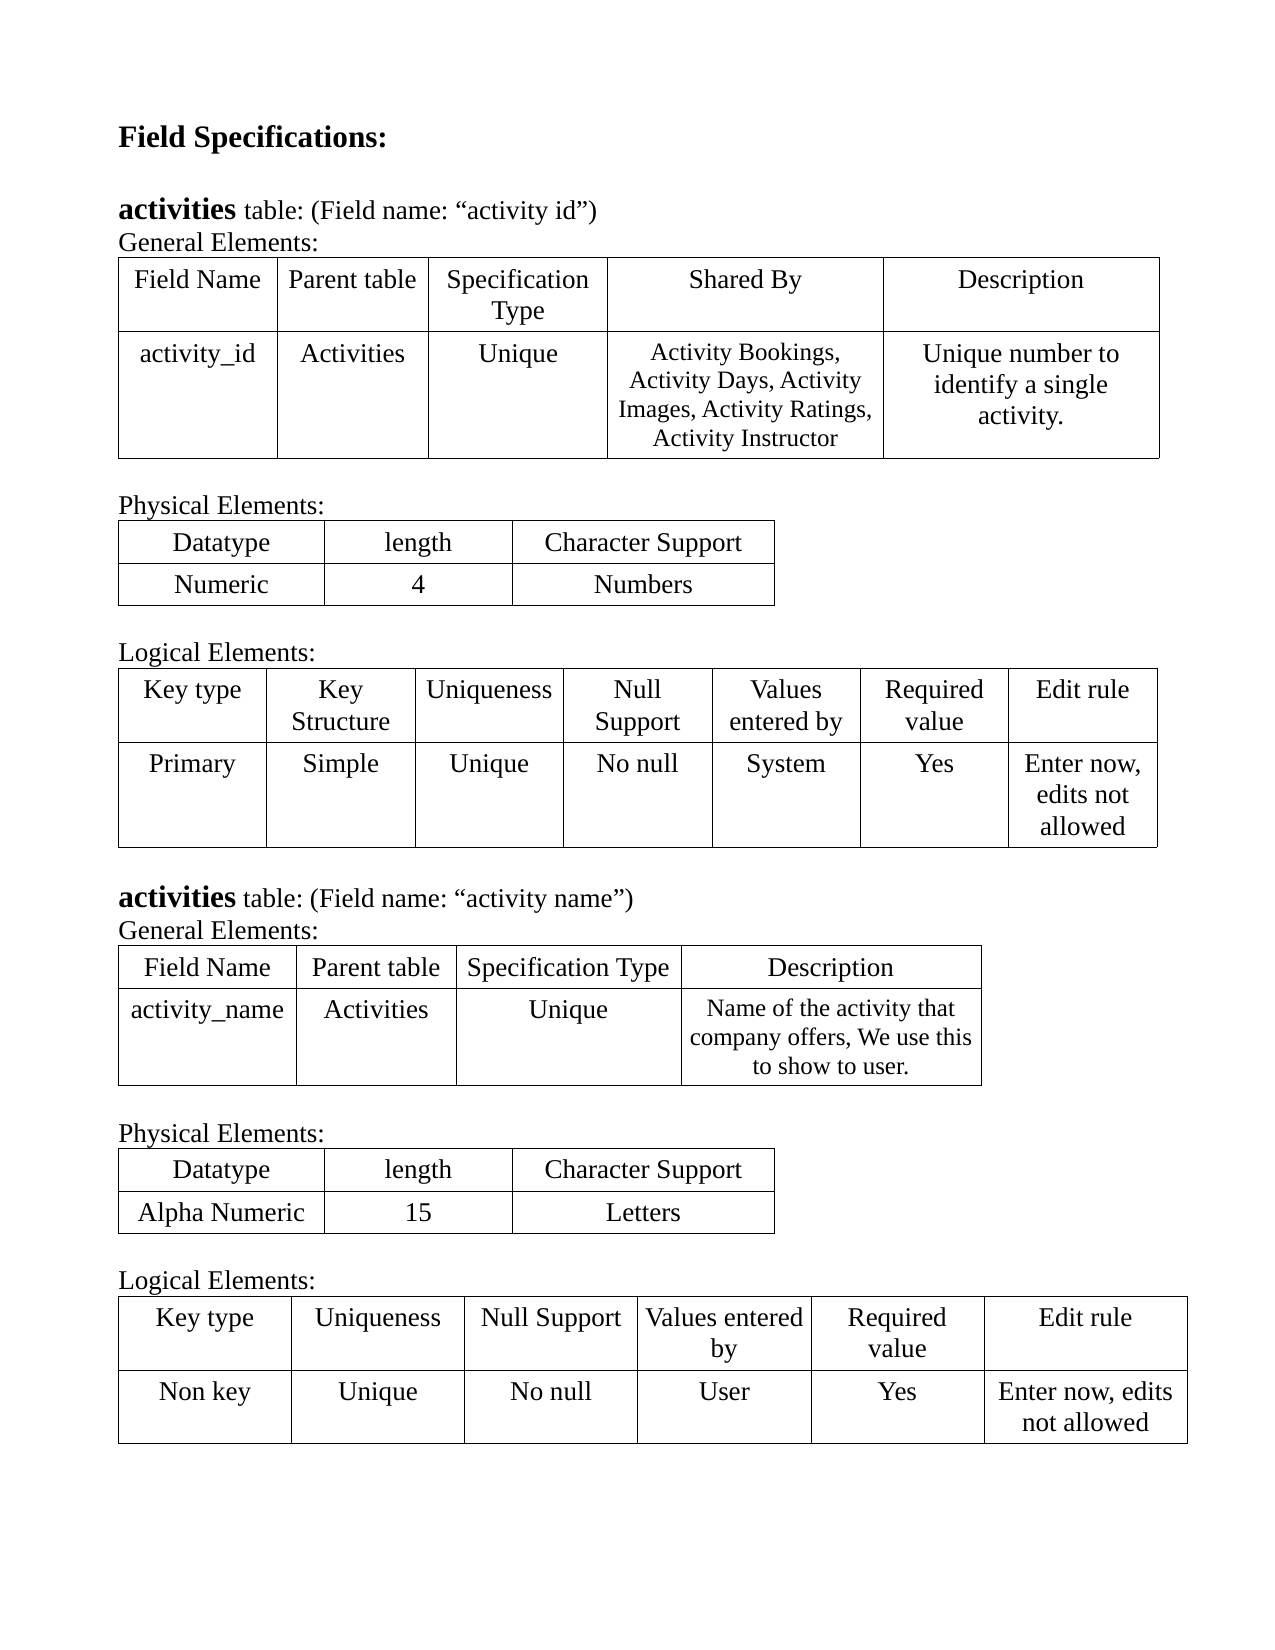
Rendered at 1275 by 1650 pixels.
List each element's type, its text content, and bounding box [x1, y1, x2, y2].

table_header Key type [119, 1297, 291, 1369]
table_header Required value [812, 1297, 984, 1369]
table_header Description [682, 946, 981, 988]
table_cell Unique [429, 332, 607, 457]
table_cell Yes [812, 1371, 984, 1443]
table_cell Simple [267, 743, 415, 847]
table_header Character Support [513, 521, 774, 563]
table_header Datatype [119, 521, 324, 563]
table_cell Unique [457, 989, 681, 1085]
table_header Parent table [297, 946, 456, 988]
table_cell Enter now, edits not allowed [1009, 743, 1157, 847]
table_cell Activities [278, 332, 428, 457]
table_header Values entered by [638, 1297, 811, 1369]
table_cell 4 [325, 564, 512, 605]
table_cell 15 [325, 1192, 512, 1233]
table_cell Enter now, edits not allowed [985, 1371, 1187, 1443]
table_cell Unique [292, 1371, 464, 1443]
table_header Uniqueness [416, 669, 563, 742]
text activities table: (Field name: “activity id”) [118, 190, 1157, 226]
table_cell Yes [861, 743, 1008, 847]
table_cell Name of the activity that company offers, We use this to show to user. [682, 989, 981, 1085]
text General Elements: [118, 914, 1157, 945]
text Physical Elements: [118, 1117, 1157, 1148]
text Logical Elements: [118, 637, 1157, 668]
table_header Field Name [119, 946, 296, 988]
table_cell Non key [119, 1371, 291, 1443]
table_header Shared By [608, 258, 883, 331]
text Logical Elements: [118, 1264, 1157, 1296]
table_header Required value [861, 669, 1008, 742]
table_header Null Support [465, 1297, 637, 1369]
table_cell Unique number to identify a single activity. [884, 332, 1159, 457]
table_header Field Name [119, 258, 277, 331]
table_cell Primary [119, 743, 266, 847]
table_cell Unique [416, 743, 563, 847]
table_cell Numeric [119, 564, 324, 605]
table_header Specification Type [429, 258, 607, 331]
table_cell Activities [297, 989, 456, 1085]
table_header Parent table [278, 258, 428, 331]
table_header Description [884, 258, 1159, 331]
table_header length [325, 1149, 512, 1191]
table_cell Activity Bookings, Activity Days, Activity Images, Activity Ratings, Activity Instructor [608, 332, 883, 457]
table_header Uniqueness [292, 1297, 464, 1369]
text Field Specifications: [118, 118, 1157, 154]
table_cell System [713, 743, 860, 847]
table_header Edit rule [985, 1297, 1187, 1369]
table_header Specification Type [457, 946, 681, 988]
table_cell No null [564, 743, 712, 847]
table_cell User [638, 1371, 811, 1443]
table_cell activity_id [119, 332, 277, 457]
table_header Edit rule [1009, 669, 1157, 742]
table_cell activity_name [119, 989, 296, 1085]
table_header Key Structure [267, 669, 415, 742]
text Physical Elements: [118, 489, 1157, 520]
table_header length [325, 521, 512, 563]
table_cell No null [465, 1371, 637, 1443]
table_header Character Support [513, 1149, 774, 1191]
text activities table: (Field name: “activity name”) [118, 878, 1157, 914]
table_cell Numbers [513, 564, 774, 605]
table_header Datatype [119, 1149, 324, 1191]
table_cell Alpha Numeric [119, 1192, 324, 1233]
table_header Null Support [564, 669, 712, 742]
table_header Key type [119, 669, 266, 742]
table_cell Letters [513, 1192, 774, 1233]
text General Elements: [118, 226, 1157, 257]
table_header Values entered by [713, 669, 860, 742]
